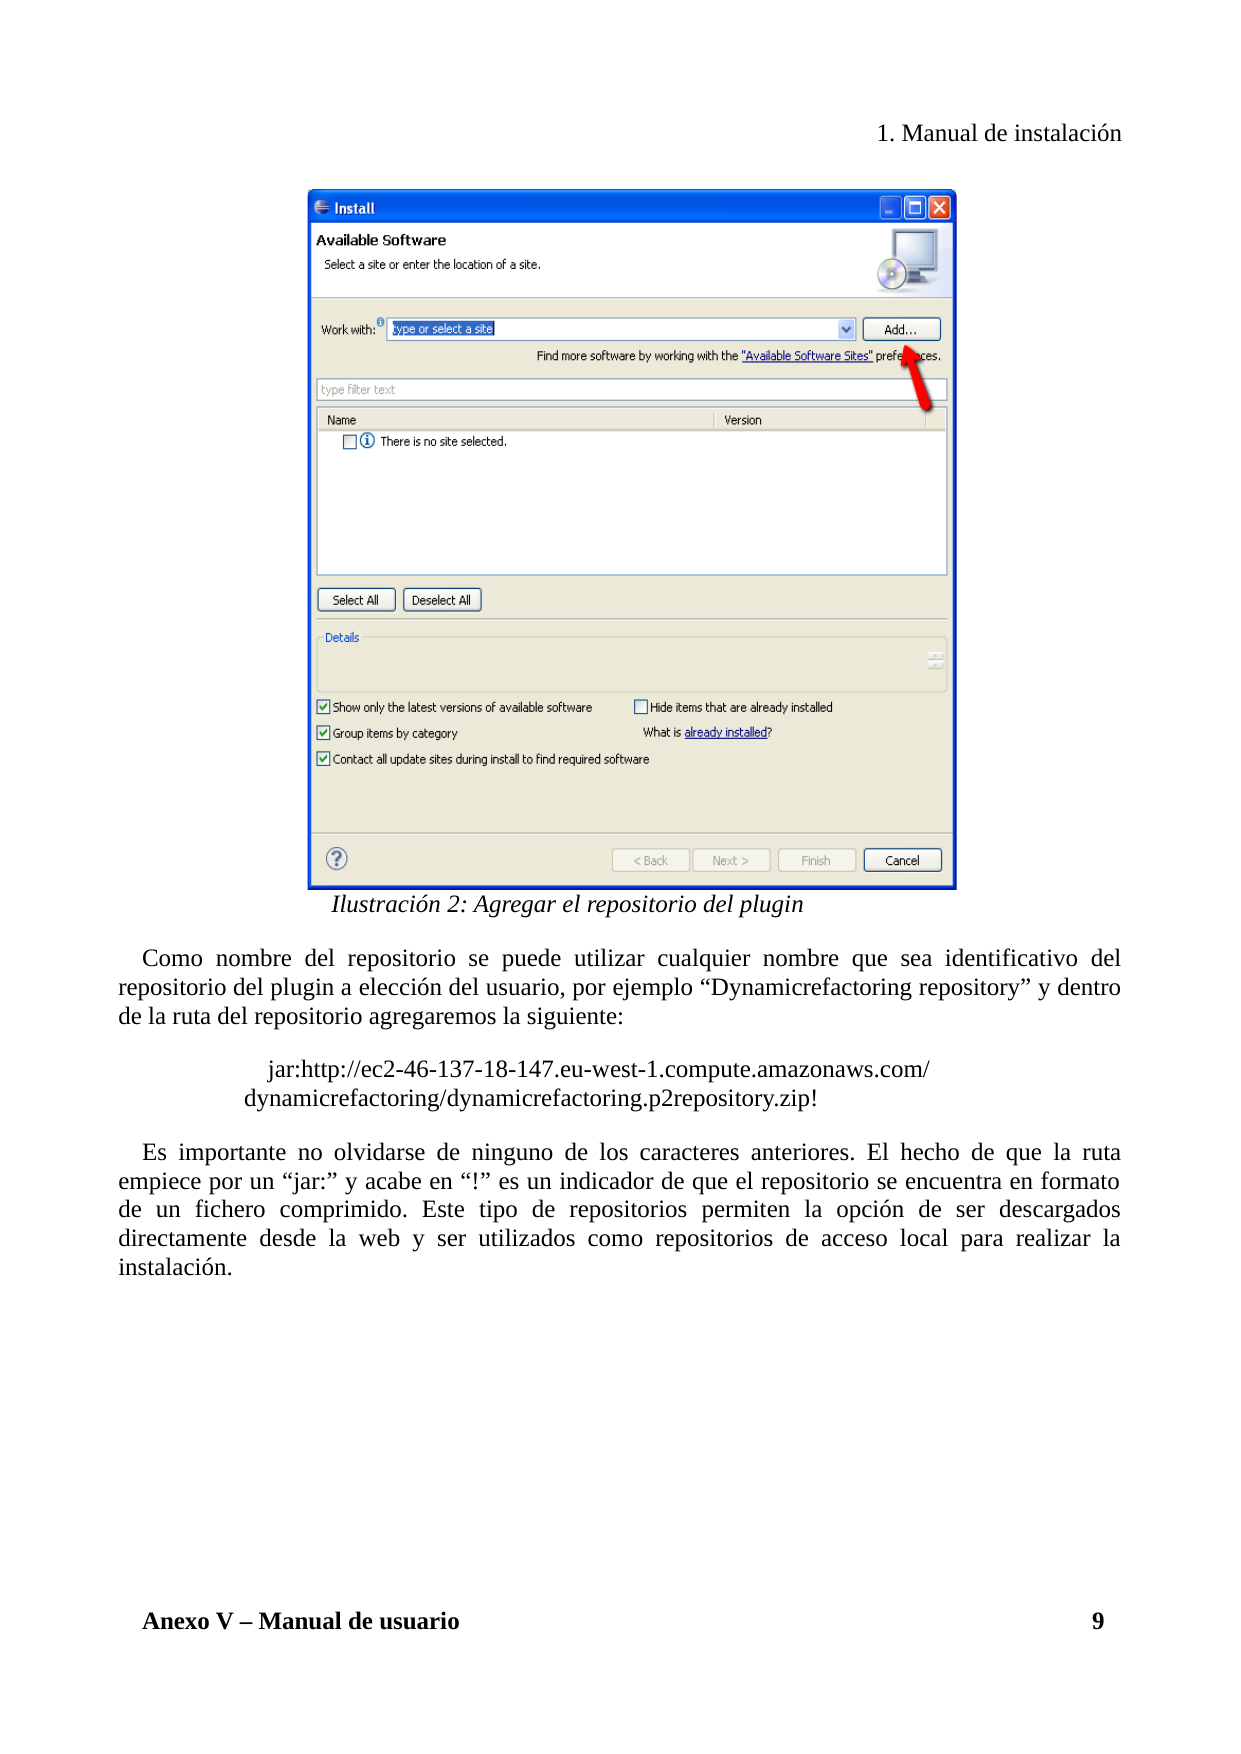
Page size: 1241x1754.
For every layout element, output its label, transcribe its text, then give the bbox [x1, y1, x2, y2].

picture [307, 189, 957, 890]
text Ilustración 2: Agregar el repositorio del plugin [307, 890, 957, 918]
text Es importante no olvidarse de ninguno de los caracteres anteriores. El hecho de que la ruta empiece por un “jar:” y acabe en “!” es un indicador de que el repositorio se encuentra en formato de un fichero comprimido. Este tipo de repositorios permiten la opción de ser descargados directamente desde la web y ser utilizados como repositorios de acceso local para realizar la instalación. [118, 1137, 1122, 1281]
list jar:http://ec2-46-137-18-147.eu-west-1.compute.amazonaws.com/dynamicrefactoring/dynamicrefactoring.p2repository.zip! [244, 1054, 1122, 1112]
text Como nombre del repositorio se puede utilizar cualquier nombre que sea identificativo del repositorio del plugin a elección del usuario, por ejemplo “Dynamicrefactoring repository” y dentro de la ruta del repositorio agregaremos la siguiente: [118, 943, 1122, 1029]
